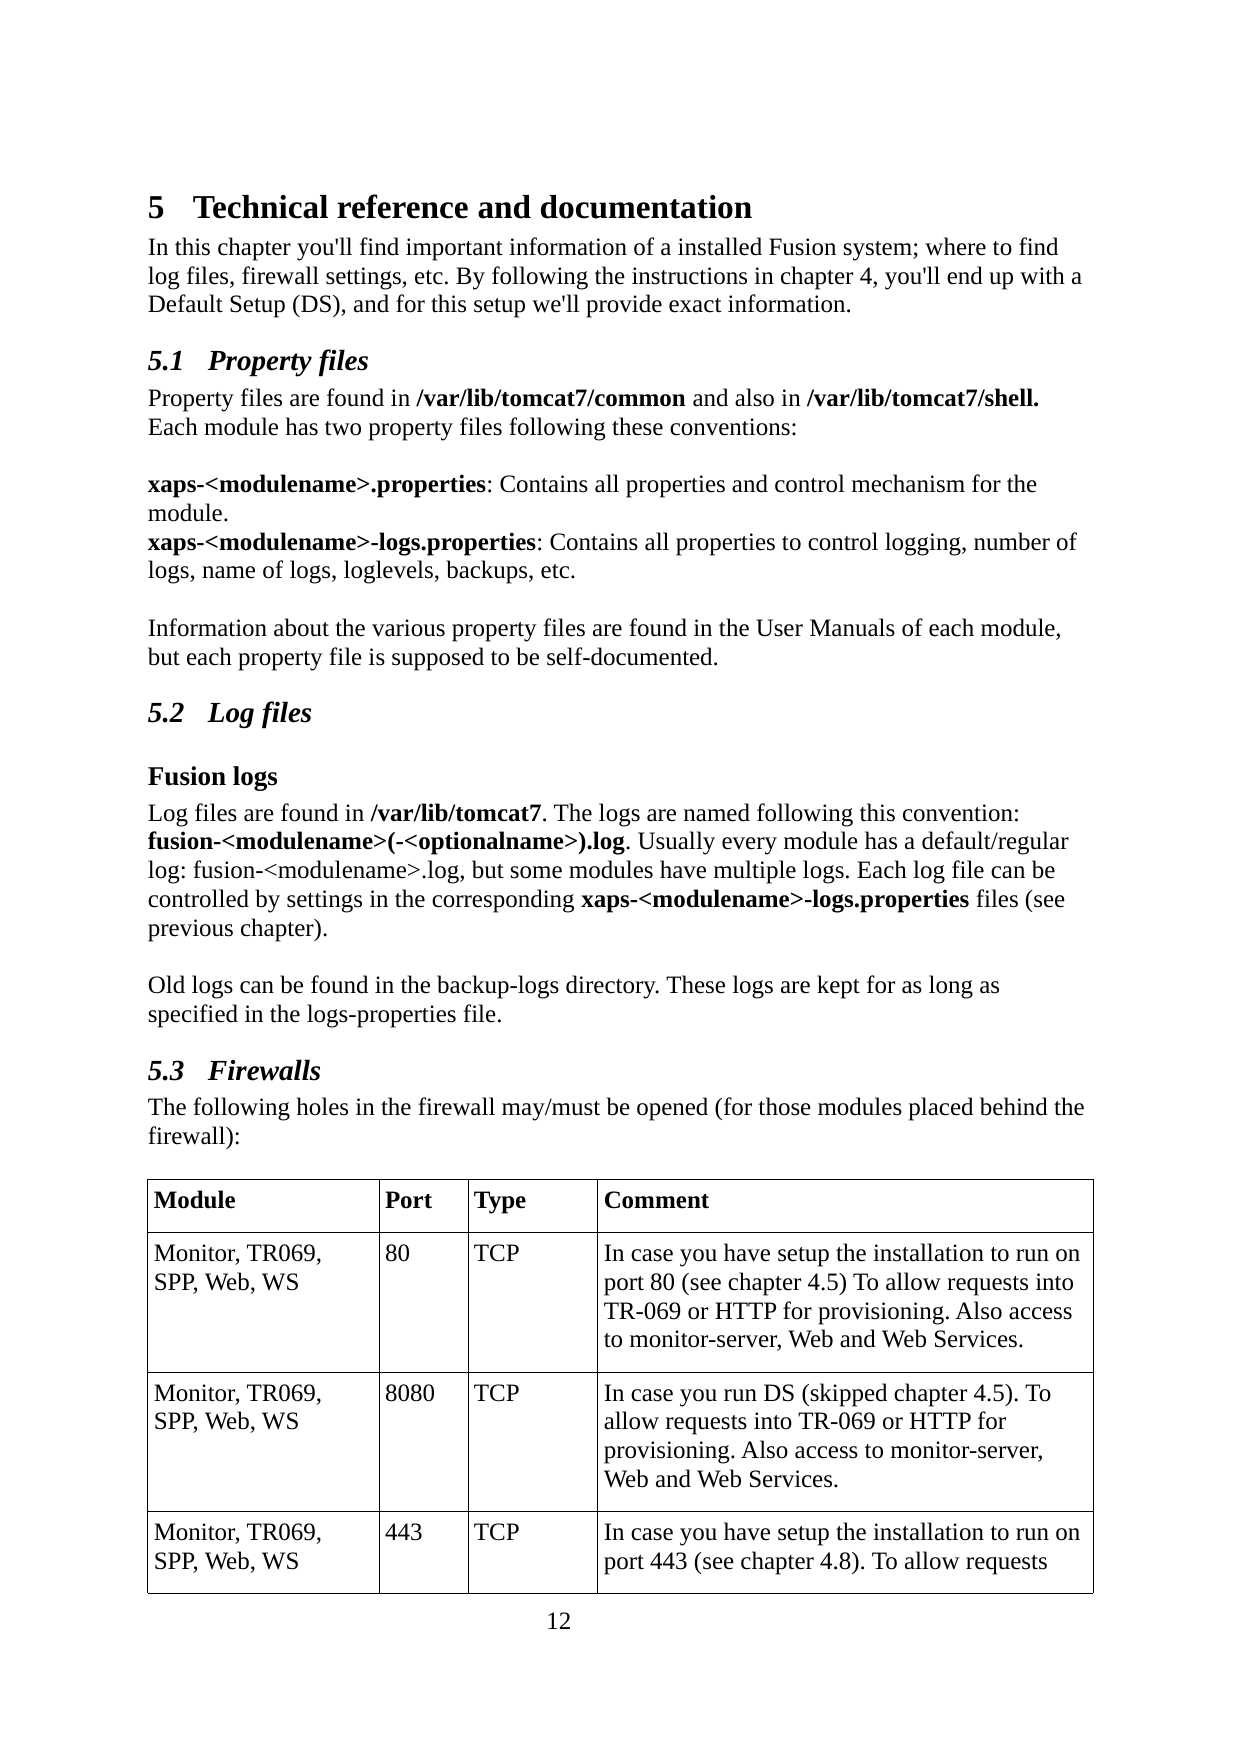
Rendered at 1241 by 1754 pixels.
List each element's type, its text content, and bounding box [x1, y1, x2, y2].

subtitle Firewalls [148, 1053, 1092, 1086]
subtitle Log files [148, 696, 1092, 729]
table_cell In case you have setup the installation to run on port 443 (see chapter 4.8). To allow requests [598, 1512, 1093, 1593]
subtitle Property files [148, 343, 1092, 377]
table_cell TCP [469, 1512, 597, 1593]
text Log files are found in /var/lib/tomcat7. The logs are named following this convention: fusion-<modulename>(-<optionalname>).log. Usually every module has a default/regular log: fusion-<modulename>.log, but some modules have multiple logs. Each log file can be controlled by settings in the corresponding xaps-<modulename>-logs.properties files (see previous chapter). [148, 798, 1092, 941]
text Property files are found in /var/lib/tomcat7/common and also in /var/lib/tomcat7/shell. Each module has two property files following these conventions: [148, 383, 1092, 441]
subtitle Fusion logs [148, 760, 1092, 791]
text In this chapter you'll find important information of a installed Fusion system; where to find log files, firewall settings, etc. By following the instructions in chapter 4, you'll end up with a Default Setup (DS), and for this setup we'll provide exact information. [148, 232, 1092, 318]
table_header Comment [598, 1180, 1093, 1232]
table_header Module [148, 1180, 379, 1232]
text xaps-<modulename>.properties: Contains all properties and control mechanism for the module. [148, 469, 1092, 527]
table_cell Monitor, TR069, SPP, Web, WS [148, 1373, 379, 1511]
subtitle Technical reference and documentation [148, 187, 1092, 226]
text xaps-<modulename>-logs.properties: Contains all properties to control logging, number of logs, name of logs, loglevels, backups, etc. [148, 527, 1092, 584]
table_cell TCP [469, 1373, 597, 1511]
table_cell TCP [469, 1233, 597, 1371]
table_header Port [380, 1180, 468, 1232]
table_cell In case you have setup the installation to run on port 80 (see chapter 4.5) To allow requests into TR-069 or HTTP for provisioning. Also access to monitor-server, Web and Web Services. [598, 1233, 1093, 1371]
table_cell Monitor, TR069, SPP, Web, WS [148, 1233, 379, 1371]
table_header Type [469, 1180, 597, 1232]
table_cell 8080 [380, 1373, 468, 1511]
table_cell 80 [380, 1233, 468, 1371]
table_cell 443 [380, 1512, 468, 1593]
text The following holes in the firewall may/must be opened (for those modules placed behind the firewall): [148, 1092, 1092, 1150]
text Old logs can be found in the backup-logs directory. These logs are kept for as long as specified in the logs-properties file. [148, 970, 1092, 1028]
table_cell In case you run DS (skipped chapter 4.5). To allow requests into TR-069 or HTTP for provisioning. Also access to monitor-server, Web and Web Services. [598, 1373, 1093, 1511]
table_cell Monitor, TR069, SPP, Web, WS [148, 1512, 379, 1593]
text Information about the various property files are found in the User Manuals of each module, but each property file is supposed to be self-documented. [148, 613, 1092, 671]
